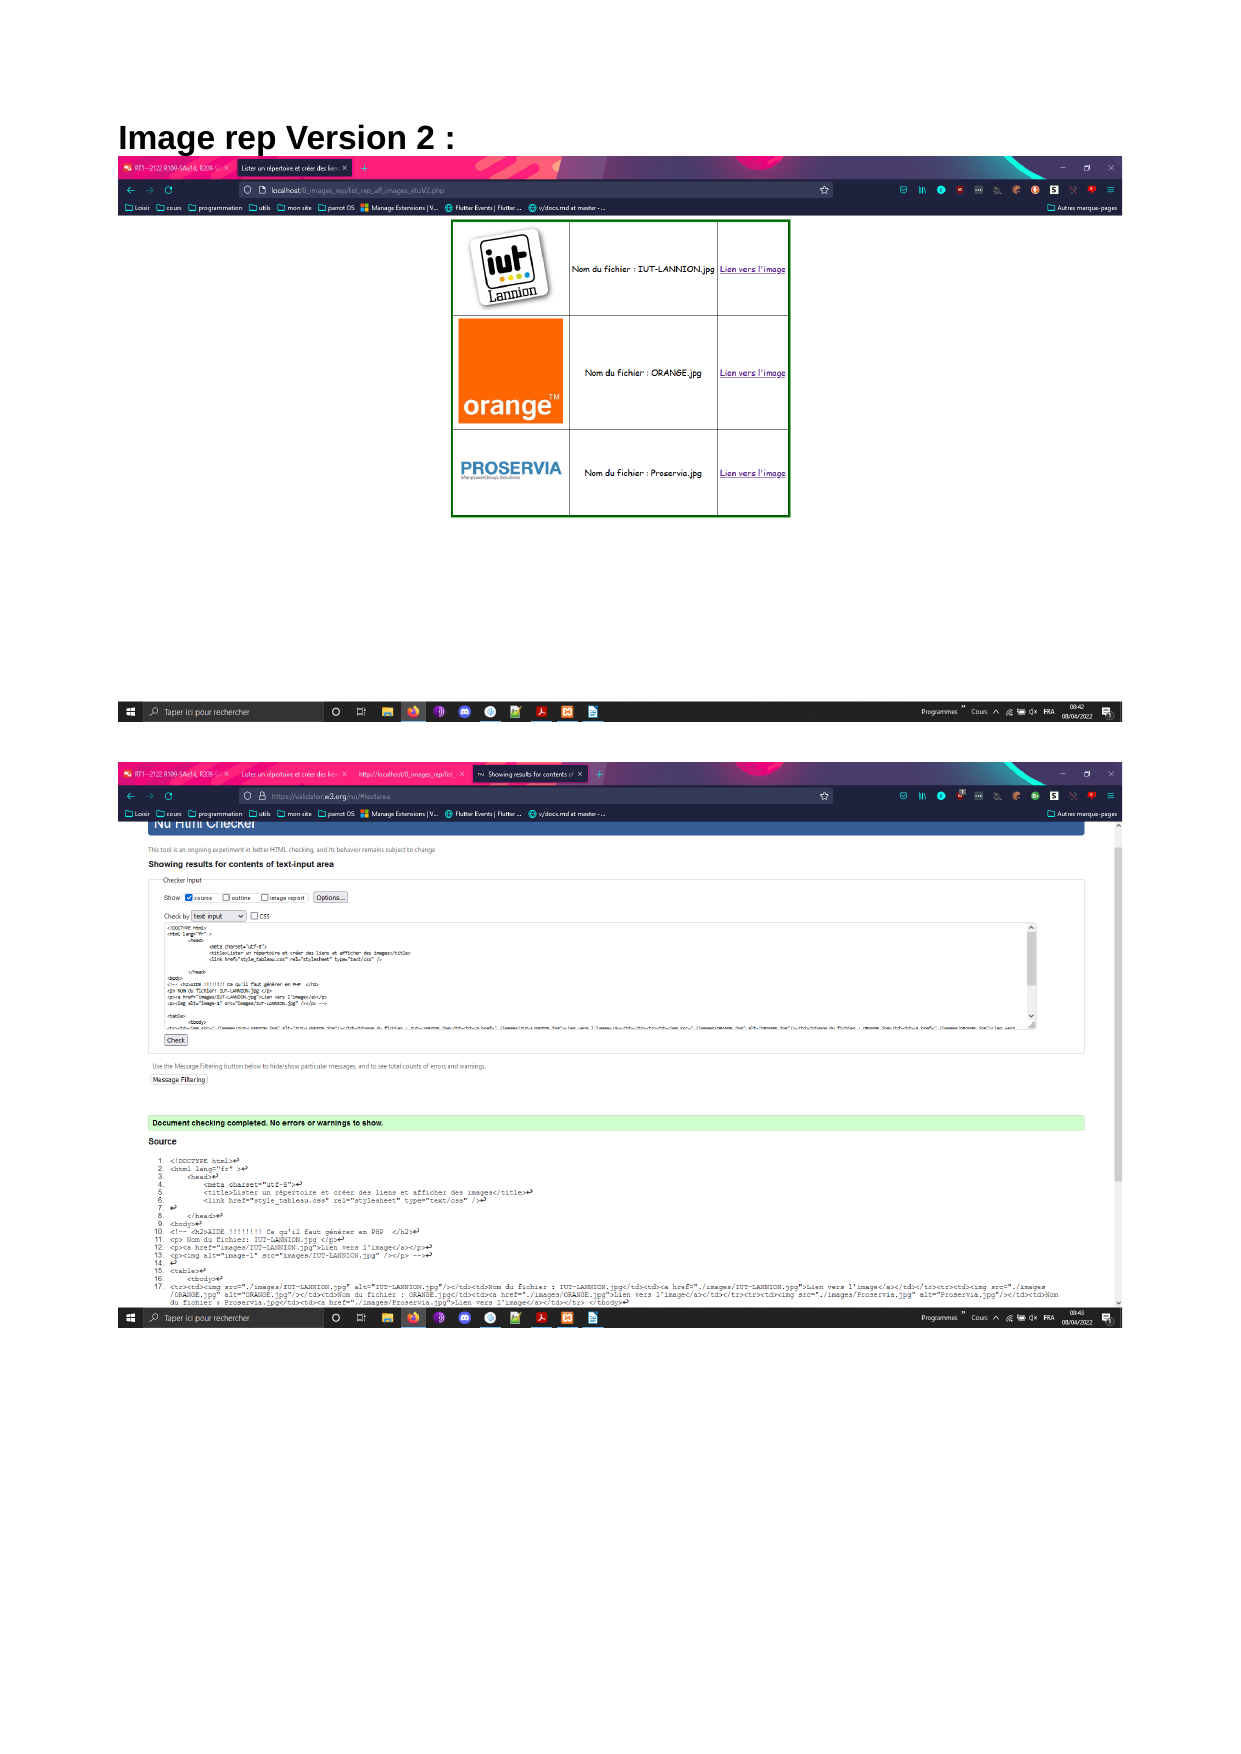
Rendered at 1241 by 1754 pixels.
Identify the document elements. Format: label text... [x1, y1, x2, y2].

picture [118, 762, 1123, 1328]
subtitle Image rep Version 2 : [118, 118, 1122, 156]
picture [118, 156, 1123, 722]
